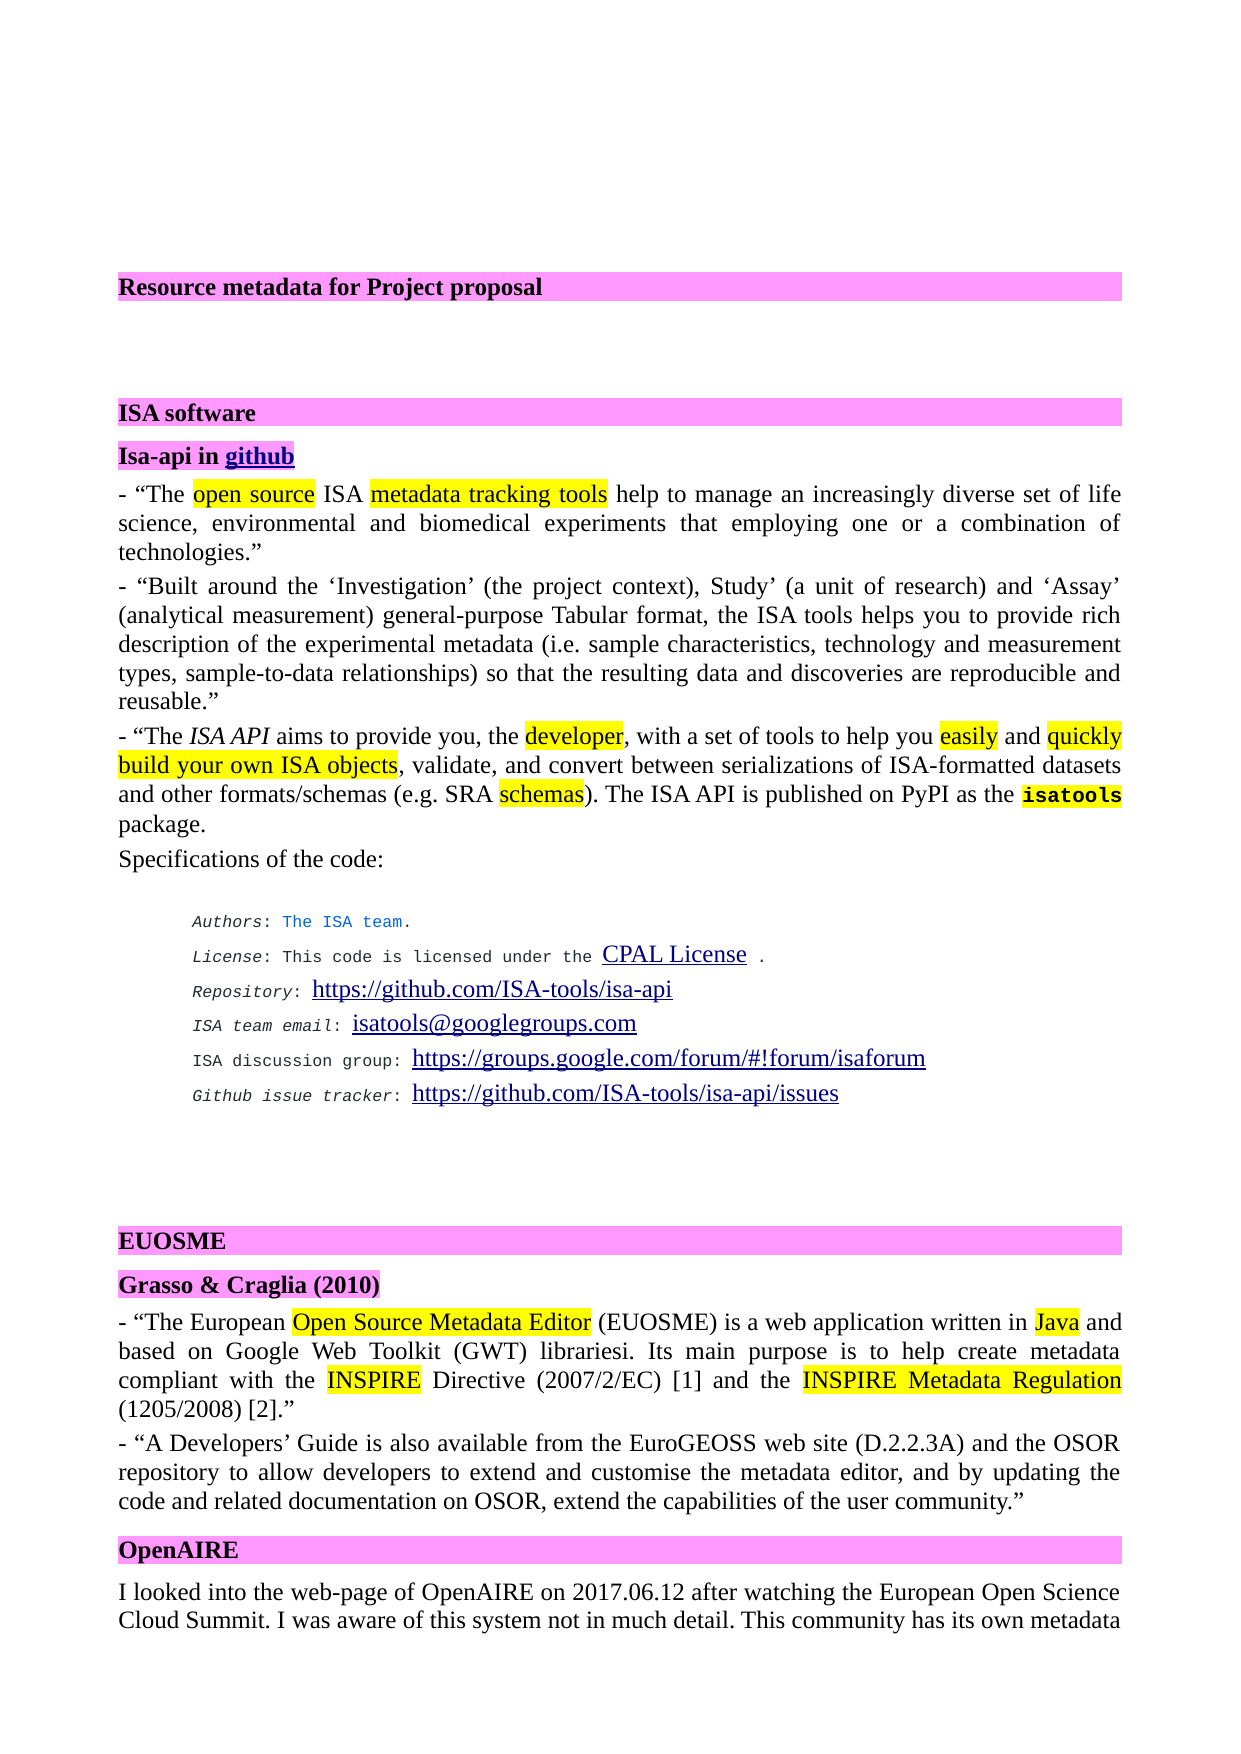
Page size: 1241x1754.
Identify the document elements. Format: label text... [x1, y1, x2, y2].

text - “The ISA API aims to provide you, the developer, with a set of tools to help you easily and quickly build your own ISA objects, validate, and convert between serializations of ISA-formatted datasets and other formats/schemas (e.g. SRA schemas). The ISA API is published on PyPI as the isatools package. [118, 721, 1122, 838]
text License: This code is licensed under the CPAL License . [192, 939, 1122, 968]
text I looked into the web-page of OpenAIRE on 2017.06.12 after watching the European Open Science Cloud Summit. I was aware of this system not in much detail. This community has its own metadata [118, 1577, 1122, 1634]
subtitle Resource metadata for Project proposal [118, 272, 1122, 301]
subtitle EUOSME [118, 1226, 1122, 1255]
text Specifications of the code: [118, 844, 1122, 873]
text Github issue tracker: https://github.com/ISA-tools/isa-api/issues [192, 1078, 1122, 1107]
text - “The open source ISA metadata tracking tools help to manage an increasingly diverse set of life science, environmental and biomedical experiments that employing one or a combination of technologies.” [118, 479, 1122, 565]
text - “Built around the ‘Investigation’ (the project context), Study’ (a unit of research) and ‘Assay’ (analytical measurement) general-purpose Tabular format, the ISA tools helps you to provide rich description of the experimental metadata (i.e. sample characteristics, technology and measurement types, sample-to-data relationships) so that the resulting data and discoveries are reproducible and reusable.” [118, 571, 1122, 715]
subtitle OpenAIRE [118, 1536, 1122, 1564]
text ISA team email: isatools@googlegroups.com [192, 1008, 1122, 1037]
text Repository: https://github.com/ISA-tools/isa-api [192, 974, 1122, 1002]
subtitle ISA software [118, 398, 1122, 426]
text - “The European Open Source Metadata Editor (EUOSME) is a web application written in Java and based on Google Web Toolkit (GWT) librariesi. Its main purpose is to help create metadata compliant with the INSPIRE Directive (2007/2/EC) [1] and the INSPIRE Metadata Regulation (1205/2008) [2].” [118, 1307, 1122, 1422]
text ISA discussion group: https://groups.google.com/forum/#!forum/isaforum [192, 1043, 1122, 1072]
text - “A Developers’ Guide is also available from the EuroGEOSS web site (D.2.2.3A) and the OSOR repository to allow developers to extend and customise the metadata editor, and by updating the code and related documentation on OSOR, extend the capabilities of the user community.” [118, 1428, 1122, 1515]
text Authors: The ISA team. [192, 914, 1122, 933]
subtitle Isa-api in github [294, 441, 1122, 470]
subtitle Grasso & Craglia (2010) [380, 1270, 1122, 1298]
